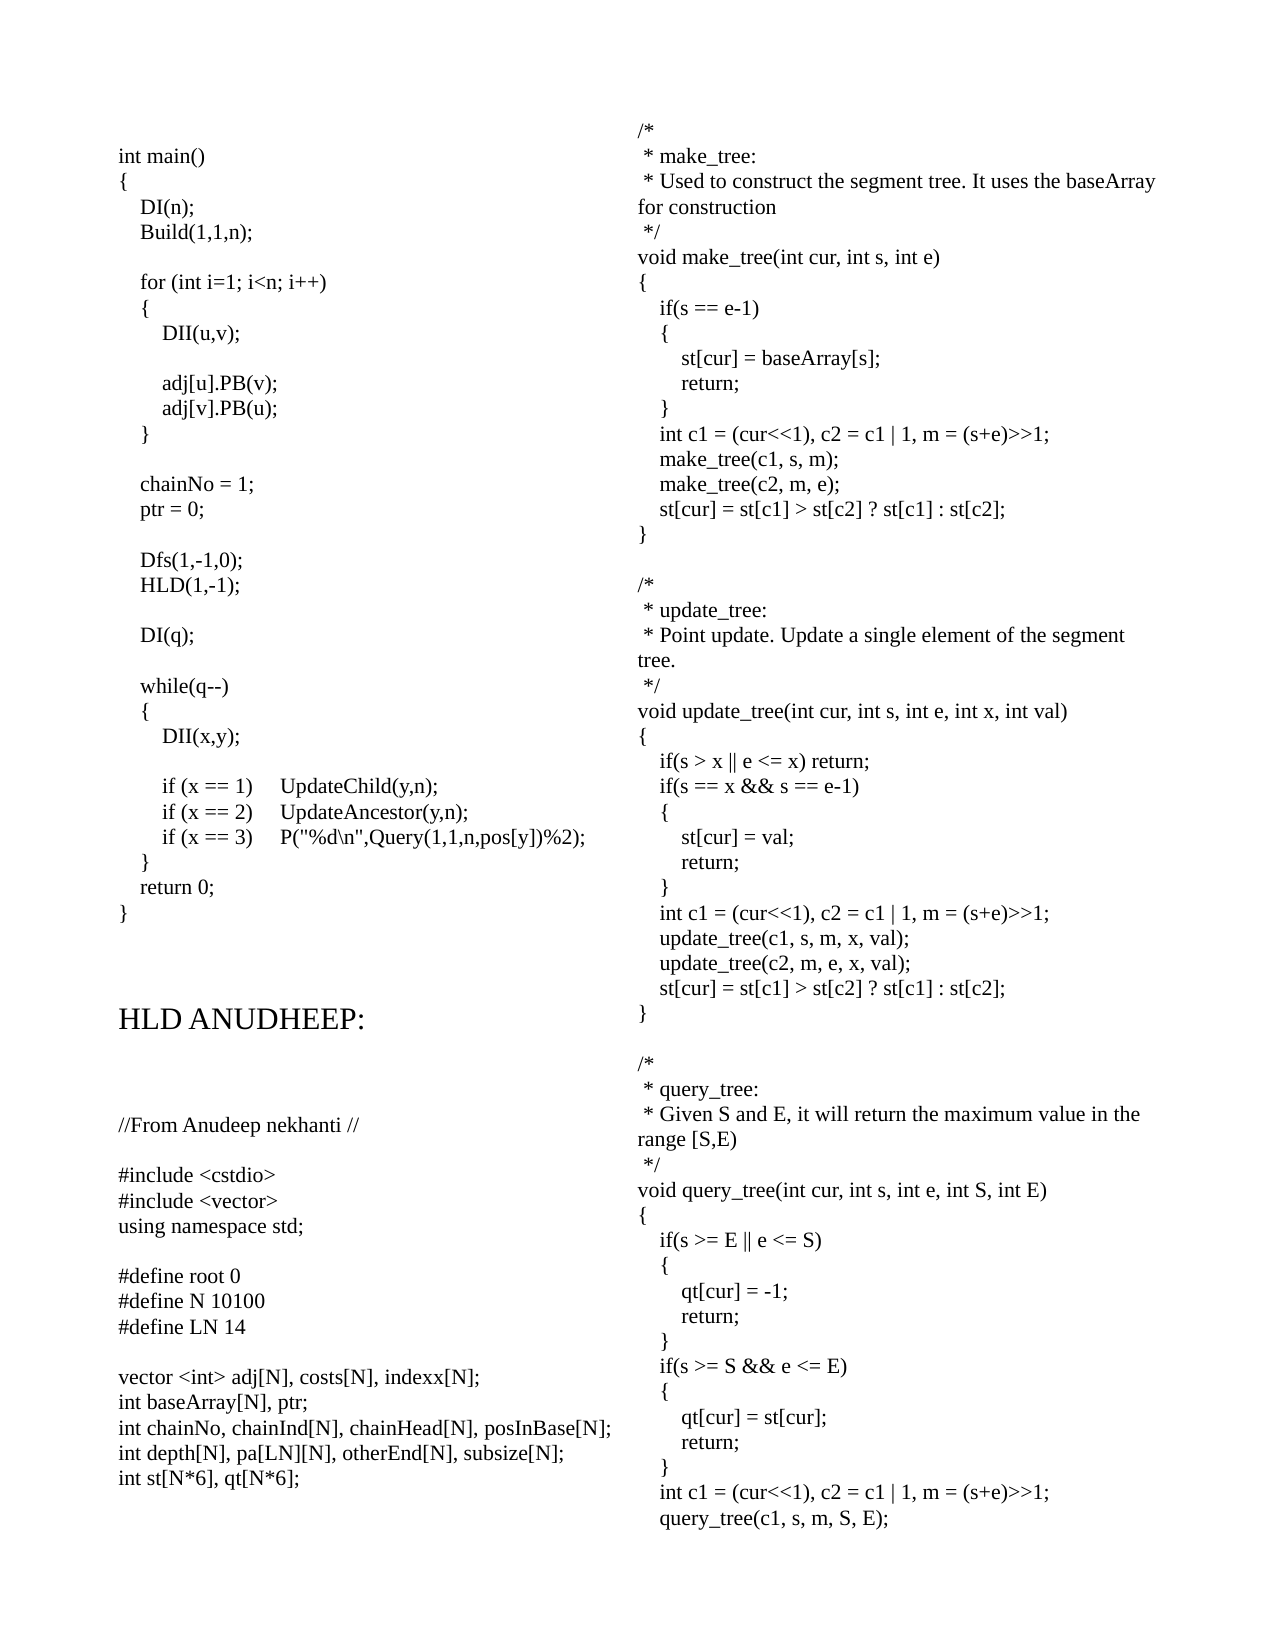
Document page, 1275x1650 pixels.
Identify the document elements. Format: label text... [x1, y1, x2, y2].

text Dfs(1,-1,0); [118, 547, 637, 572]
text if(s > x || e <= x) return; [637, 748, 1157, 773]
text if(s == x && s == e-1) [637, 773, 1157, 799]
text } [118, 421, 637, 446]
text #define N 10100 [118, 1288, 637, 1314]
text if (x == 1) UpdateChild(y,n); [118, 773, 637, 799]
text } [637, 1328, 1157, 1353]
text return; [637, 1303, 1157, 1328]
text { [118, 168, 637, 194]
text } [637, 874, 1157, 899]
text int main() [118, 143, 637, 168]
text */ [637, 219, 1157, 244]
text st[cur] = st[c1] > st[c2] ? st[c1] : st[c2]; [637, 975, 1157, 1000]
text return; [637, 1429, 1157, 1454]
text { [118, 698, 637, 723]
text */ [637, 1152, 1157, 1177]
text int c1 = (cur<<1), c2 = c1 | 1, m = (s+e)>>1; [637, 421, 1157, 446]
text if(s >= E || e <= S) [637, 1227, 1157, 1252]
text if(s >= S && e <= E) [637, 1353, 1157, 1378]
text st[cur] = st[c1] > st[c2] ? st[c1] : st[c2]; [637, 496, 1157, 521]
text { [637, 1378, 1157, 1404]
text st[cur] = baseArray[s]; [637, 345, 1157, 370]
text if (x == 3) P("%d\n",Query(1,1,n,pos[y])%2); [118, 824, 637, 849]
text st[cur] = val; [637, 824, 1157, 849]
text qt[cur] = st[cur]; [637, 1404, 1157, 1429]
text query_tree(c1, s, m, S, E); [637, 1504, 1157, 1530]
text * make_tree: [637, 143, 1157, 168]
text make_tree(c2, m, e); [637, 471, 1157, 496]
text { [637, 799, 1157, 824]
text { [637, 723, 1157, 748]
text update_tree(c1, s, m, x, val); [637, 925, 1157, 950]
text */ [637, 673, 1157, 698]
text * Point update. Update a single element of the segment tree. [637, 622, 1157, 673]
text if (x == 2) UpdateAncestor(y,n); [118, 799, 637, 824]
text } [118, 849, 637, 874]
text DI(q); [118, 622, 637, 647]
text HLD ANUDHEEP: [118, 1000, 637, 1036]
text int st[N*6], qt[N*6]; [118, 1465, 637, 1490]
text /* [637, 1051, 1157, 1076]
text DII(x,y); [118, 723, 637, 748]
text DI(n); [118, 194, 637, 219]
text * Used to construct the segment tree. It uses the baseArray for construction [637, 168, 1157, 219]
text { [637, 1202, 1157, 1227]
text ptr = 0; [118, 496, 637, 521]
text vector <int> adj[N], costs[N], indexx[N]; [118, 1364, 637, 1389]
text return; [637, 849, 1157, 874]
text #include <cstdio> [118, 1162, 637, 1188]
text DII(u,v); [118, 320, 637, 345]
text #define LN 14 [118, 1314, 637, 1339]
text void update_tree(int cur, int s, int e, int x, int val) [637, 698, 1157, 723]
text } [118, 899, 637, 925]
text adj[v].PB(u); [118, 395, 637, 421]
text #define root 0 [118, 1263, 637, 1288]
text update_tree(c2, m, e, x, val); [637, 950, 1157, 975]
text } [637, 395, 1157, 421]
text { [118, 294, 637, 320]
text qt[cur] = -1; [637, 1278, 1157, 1303]
text adj[u].PB(v); [118, 370, 637, 395]
text using namespace std; [118, 1213, 637, 1238]
text { [637, 320, 1157, 345]
text * Given S and E, it will return the maximum value in the range [S,E) [637, 1101, 1157, 1152]
text } [637, 521, 1157, 547]
text HLD(1,-1); [118, 572, 637, 597]
text /* [637, 118, 1157, 143]
text { [637, 269, 1157, 294]
text /* [637, 572, 1157, 597]
text void make_tree(int cur, int s, int e) [637, 244, 1157, 269]
text int baseArray[N], ptr; [118, 1389, 637, 1414]
text void query_tree(int cur, int s, int e, int S, int E) [637, 1177, 1157, 1202]
text * update_tree: [637, 597, 1157, 622]
text int depth[N], pa[LN][N], otherEnd[N], subsize[N]; [118, 1440, 637, 1465]
text //From Anudeep nekhanti // [118, 1112, 637, 1137]
text Build(1,1,n); [118, 219, 637, 244]
text chainNo = 1; [118, 471, 637, 496]
text } [637, 1000, 1157, 1026]
text if(s == e-1) [637, 294, 1157, 320]
text make_tree(c1, s, m); [637, 446, 1157, 471]
text while(q--) [118, 673, 637, 698]
text * query_tree: [637, 1076, 1157, 1101]
text int c1 = (cur<<1), c2 = c1 | 1, m = (s+e)>>1; [637, 1479, 1157, 1504]
text #include <vector> [118, 1188, 637, 1213]
text int chainNo, chainInd[N], chainHead[N], posInBase[N]; [118, 1414, 637, 1440]
text { [637, 1252, 1157, 1278]
text return 0; [118, 874, 637, 899]
text return; [637, 370, 1157, 395]
text int c1 = (cur<<1), c2 = c1 | 1, m = (s+e)>>1; [637, 899, 1157, 925]
text for (int i=1; i<n; i++) [118, 269, 637, 294]
text } [637, 1454, 1157, 1479]
